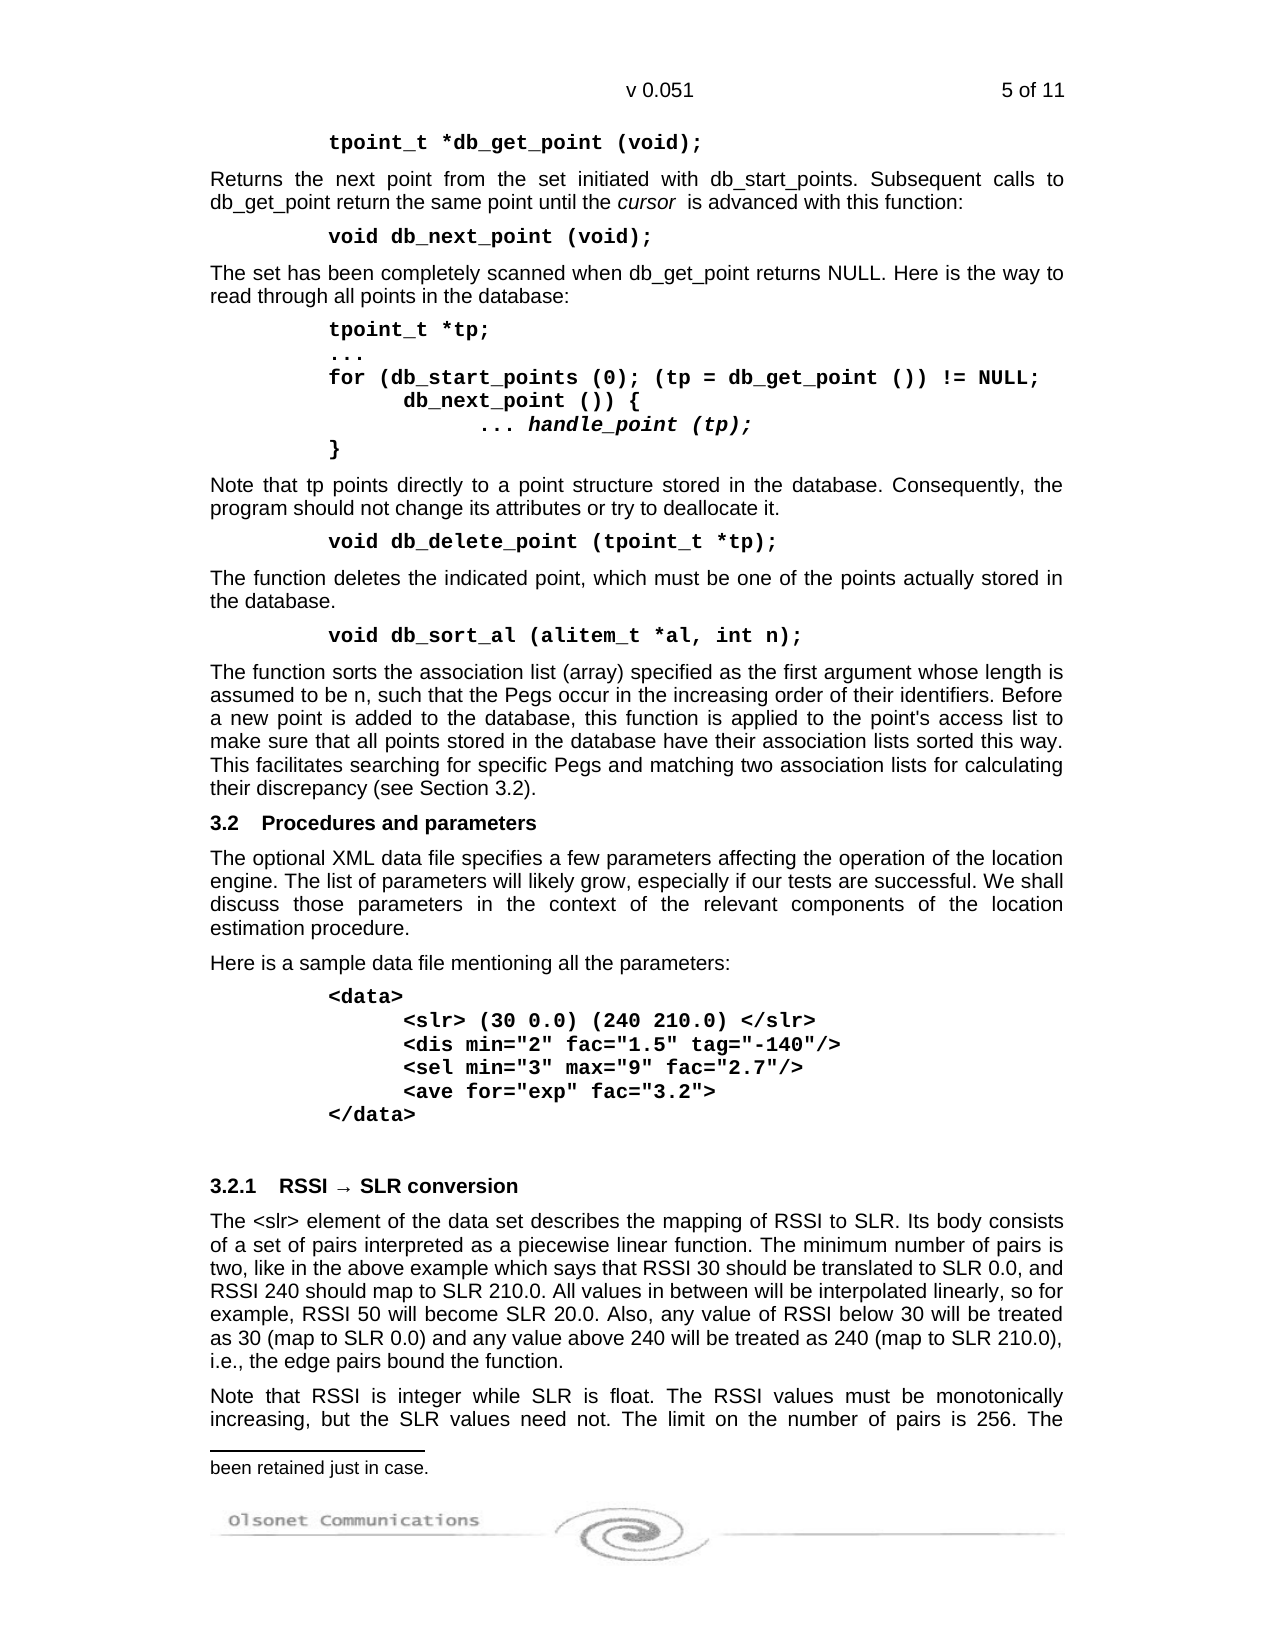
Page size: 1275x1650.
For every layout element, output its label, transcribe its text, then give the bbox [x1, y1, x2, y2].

text The function deletes the indicated point, which must be one of the points actually stored in the database. [210, 567, 1065, 613]
text Note that tp points directly to a point structure stored in the database. Consequently, the program should not change its attributes or try to deallocate it. [210, 473, 1065, 519]
text for (db_start_points (0); (tp = db_get_point ()) != NULL; [328, 367, 1065, 390]
text The function sorts the association list (array) specified as the first argument whose length is assumed to be n, such that the Pegs occur in the increasing order of their identifiers. Before a new point is added to the database, this function is applied to the point's access list to make sure that all points stored in the database have their association lists sorted this way. This facilitates searching for specific Pegs and matching two association lists for calculating their discrepancy (see Section 3.2). [210, 660, 1065, 800]
text ... handle_point (tp); [328, 414, 1065, 438]
text Returns the next point from the set initiated with db_start_points. Subsequent calls to db_get_point return the same point until the cursor is advanced with this function: [210, 168, 1065, 214]
subtitle RSSI → SLR conversion [210, 1175, 1065, 1198]
text <data> [328, 986, 1065, 1010]
text </data> [328, 1104, 1065, 1128]
picture [210, 1492, 1065, 1584]
text <dis min="2" fac="1.5" tag="-140"/> [328, 1033, 1065, 1057]
text <sel min="3" max="9" fac="2.7"/> [328, 1057, 1065, 1081]
text void db_sort_al (alitem_t *al, int n); [328, 625, 1065, 649]
text The set has been completely scanned when db_get_point returns NULL. Here is the way to read through all points in the database: [210, 261, 1065, 308]
text void db_delete_point (tpoint_t *tp); [328, 531, 1065, 555]
text ... [328, 343, 1065, 367]
text This feature (i.e., the possibility to restrict the scan to points including a specific Tag in their association lists) was relied upon by the previous version of the engine. It is less useful now, but has been retained just in case. [210, 1457, 1065, 1478]
text tpoint_t *tp; [328, 319, 1065, 343]
text <ave for="exp" fac="3.2"> [328, 1081, 1065, 1104]
text The <slr> element of the data set describes the mapping of RSSI to SLR. Its body consists of a set of pairs interpreted as a piecewise linear function. The minimum number of pairs is two, like in the above example which says that RSSI 30 should be translated to SLR 0.0, and RSSI 240 should map to SLR 210.0. All values in between will be interpolated linearly, so for example, RSSI 50 will become SLR 20.0. Also, any value of RSSI below 30 will be treated as 30 (map to SLR 0.0) and any value above 240 will be treated as 240 (map to SLR 210.0), i.e., the edge pairs bound the function. [210, 1210, 1065, 1372]
text Here is a sample data file mentioning all the parameters: [210, 951, 1065, 974]
text <slr> (30 0.0) (240 210.0) </slr> [328, 1010, 1065, 1033]
text tpoint_t *db_get_point (void); [328, 132, 1065, 156]
text void db_next_point (void); [328, 226, 1065, 249]
text } [328, 438, 1065, 461]
text The optional XML data file specifies a few parameters affecting the operation of the location engine. The list of parameters will likely grow, especially if our tests are successful. We shall discuss those parameters in the context of the relevant components of the location estimation procedure. [210, 847, 1065, 939]
text db_next_point ()) { [328, 390, 1065, 414]
subtitle Procedures and parameters [210, 812, 1065, 835]
text Note that RSSI is integer while SLR is float. The RSSI values must be monotonically increasing, but the SLR values need not. The limit on the number of pairs is 256. The [210, 1384, 1065, 1431]
